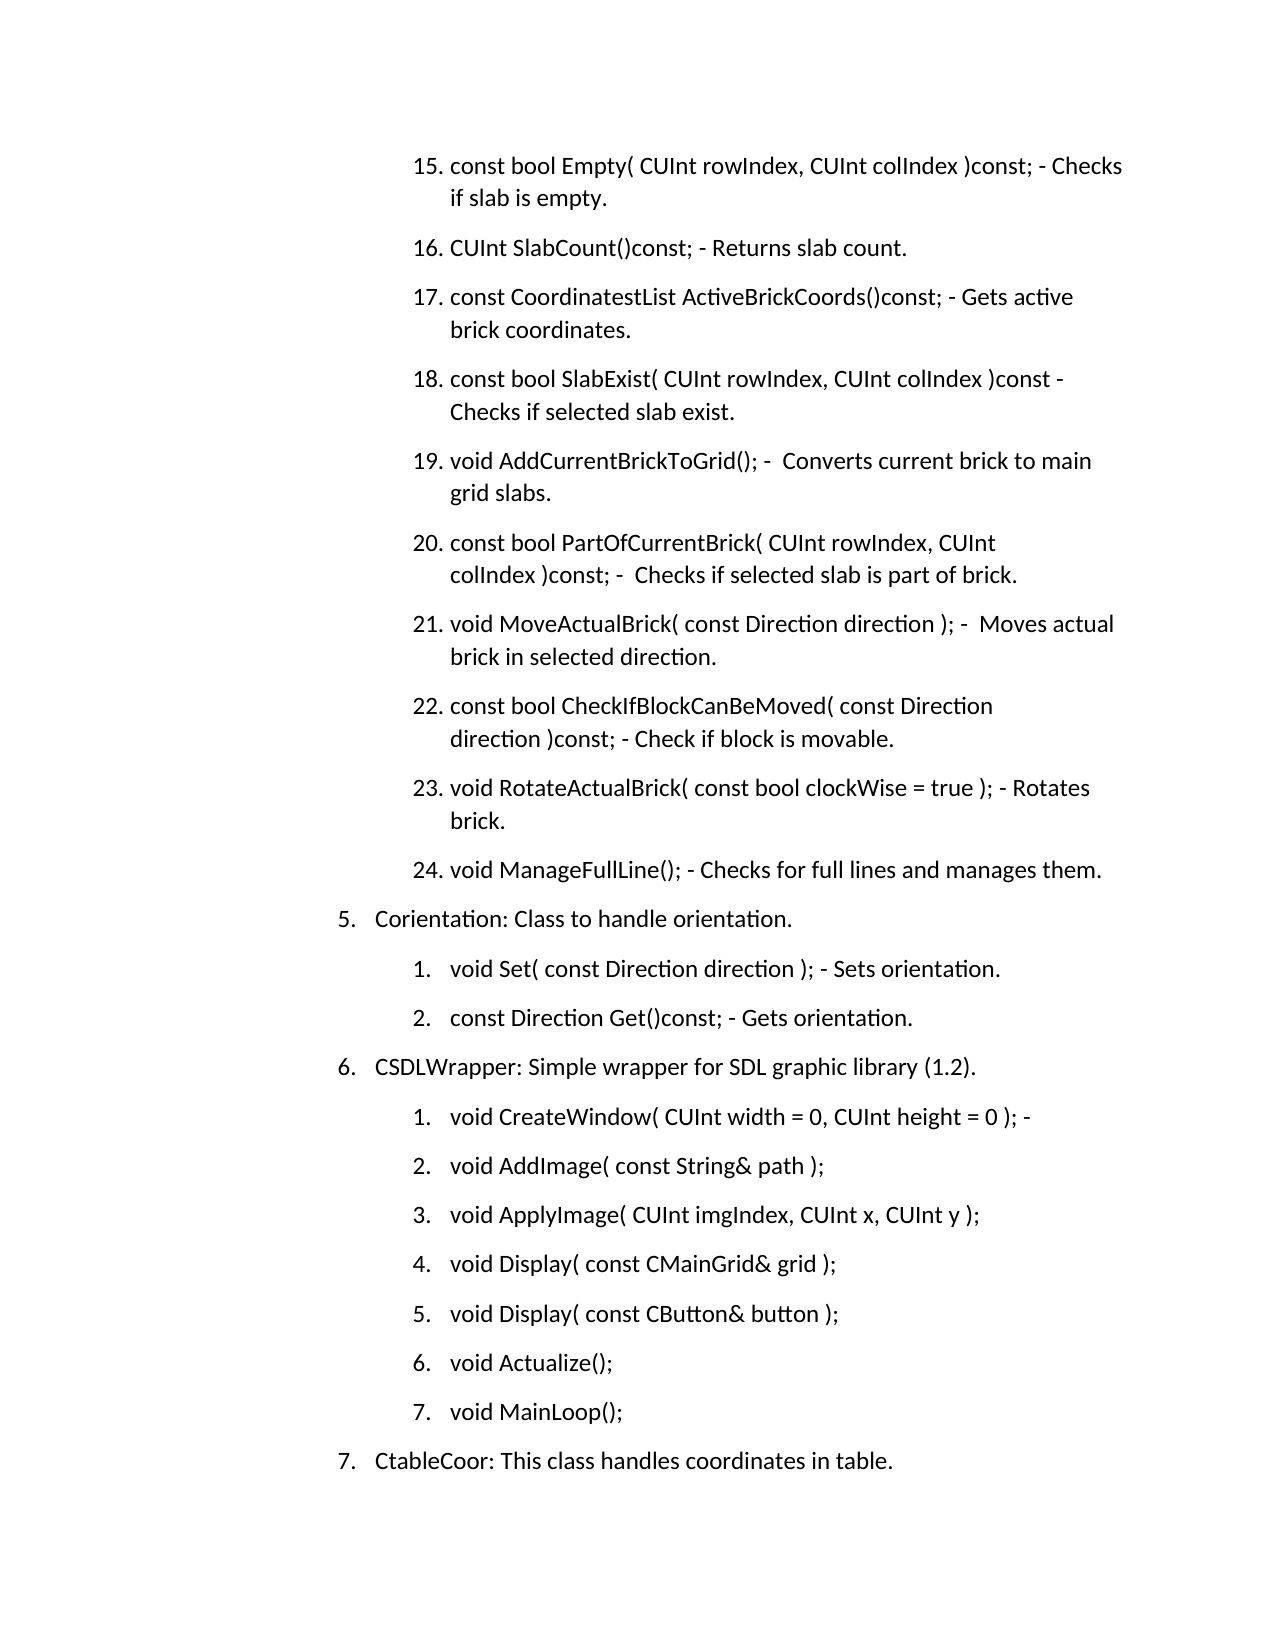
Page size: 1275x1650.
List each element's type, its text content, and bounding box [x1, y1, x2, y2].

list CSDLWrapper: Simple wrapper for SDL graphic library (1.2). [337, 1051, 1125, 1082]
list const CoordinatestList ActiveBrickCoords()const; - Gets active brick coordinates. [412, 281, 1125, 344]
list const bool PartOfCurrentBrick( CUInt rowIndex, CUInt colIndex )const; - Checks if selected slab is part of brick. [412, 527, 1125, 590]
list void Display( const CMainGrid& grid ); [412, 1248, 1125, 1279]
list void ManageFullLine(); - Checks for full lines and manages them. [412, 854, 1125, 885]
list const bool Empty( CUInt rowIndex, CUInt colIndex )const; - Checks if slab is empty. [412, 150, 1125, 213]
list void CreateWindow( CUInt width = 0, CUInt height = 0 ); - [412, 1101, 1125, 1131]
list void Set( const Direction direction ); - Sets orientation. [412, 953, 1125, 983]
list void Display( const CButton& button ); [412, 1298, 1125, 1328]
list const Direction Get()const; - Gets orientation. [412, 1002, 1125, 1033]
list void AddCurrentBrickToGrid(); - Converts current brick to main grid slabs. [412, 445, 1125, 508]
list void AddImage( const String& path ); [412, 1150, 1125, 1180]
list void MainLoop(); [412, 1396, 1125, 1427]
list void RotateActualBrick( const bool clockWise = true ); - Rotates brick. [412, 772, 1125, 836]
list void ApplyImage( CUInt imgIndex, CUInt x, CUInt y ); [412, 1199, 1125, 1230]
list void MoveActualBrick( const Direction direction ); - Moves actual brick in selected direction. [412, 609, 1125, 672]
list CUInt SlabCount()const; - Returns slab count. [412, 232, 1125, 262]
list const bool CheckIfBlockCanBeMoved( const Direction direction )const; - Check if block is movable. [412, 691, 1125, 754]
list const bool SlabExist( CUInt rowIndex, CUInt colIndex )const - Checks if selected slab exist. [412, 363, 1125, 426]
list Corientation: Class to handle orientation. [337, 903, 1125, 934]
list CtableCoor: This class handles coordinates in table. [337, 1446, 1125, 1476]
list void Actualize(); [412, 1347, 1125, 1377]
